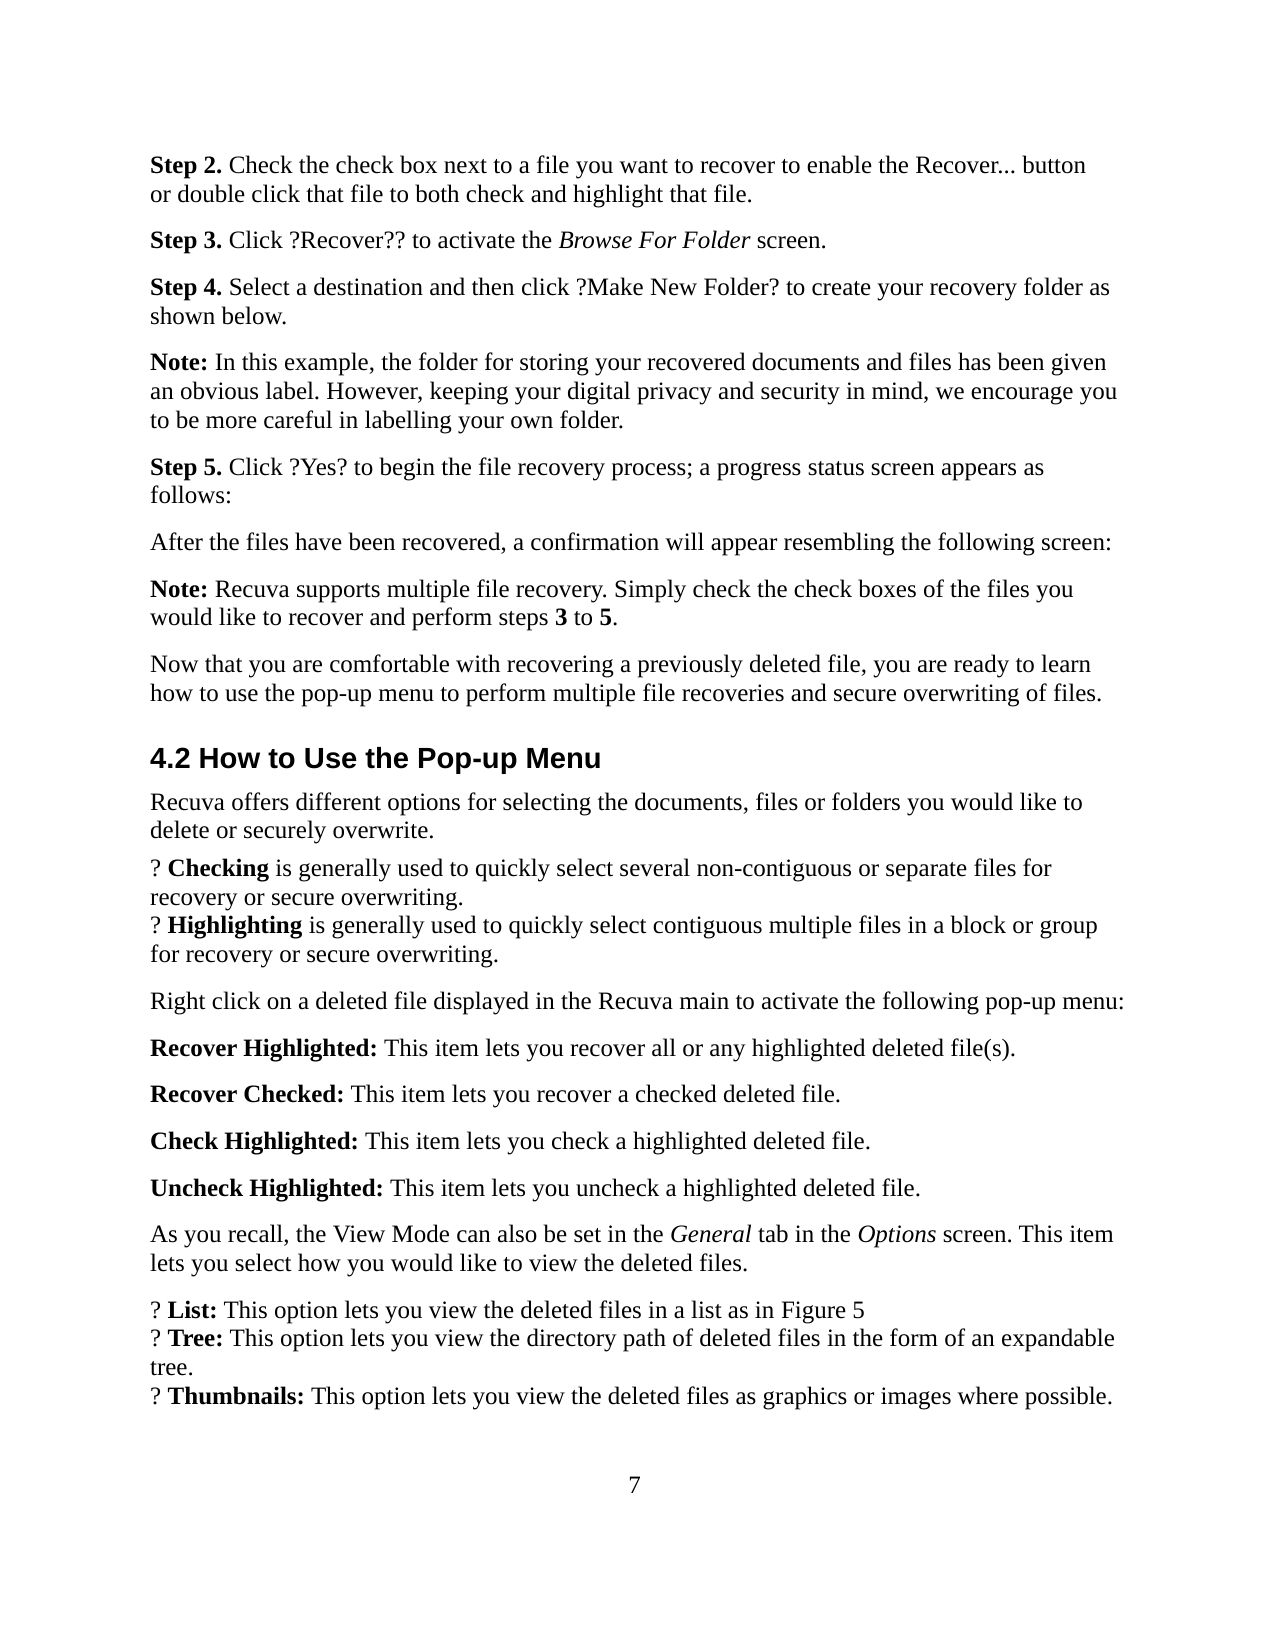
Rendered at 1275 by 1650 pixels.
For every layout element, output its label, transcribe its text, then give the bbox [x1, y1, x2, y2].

text Step 2. Check the check box next to a file you want to recover to enable the Recover... button or double click that file to both check and highlight that file. [150, 150, 1125, 207]
text Note: Recuva supports multiple file recovery. Simply check the check boxes of the files you would like to recover and perform steps 3 to 5. [150, 574, 1125, 631]
text Step 5. Click ?Yes? to begin the file recovery process; a progress status screen appears as follows: [150, 452, 1125, 509]
text Now that you are comfortable with recovering a previously deleted file, you are ready to learn how to use the pop-up menu to perform multiple file recoveries and secure overwriting of files. [150, 649, 1125, 707]
text Step 3. Click ?Recover?? to activate the Browse For Folder screen. [150, 225, 1125, 254]
text Recuva offers different options for selecting the documents, files or folders you would like to delete or securely overwrite. [150, 787, 1125, 844]
text ? Checking is generally used to quickly select several non-contiguous or separate files for recovery or secure overwriting. ? Highlighting is generally used to quickly select contiguous multiple files in a block or group for recovery or secure overwriting. [150, 853, 1125, 968]
text After the files have been recovered, a confirmation will appear resembling the following screen: [150, 527, 1125, 556]
text ? List: This option lets you view the deleted files in a list as in Figure 5 ? Tree: This option lets you view the directory path of deleted files in the form of an expandable tree. ? Thumbnails: This option lets you view the deleted files as graphics or images where possible. [150, 1295, 1125, 1410]
text Check Highlighted: This item lets you check a highlighted deleted file. [150, 1126, 1125, 1155]
text Right click on a deleted file displayed in the Recuva main to activate the following pop-up menu: [150, 986, 1125, 1015]
text Step 4. Select a destination and then click ?Make New Folder? to create your recovery folder as shown below. [150, 272, 1125, 329]
subtitle 4.2 How to Use the Pop-up Menu [150, 741, 1125, 774]
text Recover Highlighted: This item lets you recover all or any highlighted deleted file(s). [150, 1033, 1125, 1061]
text Recover Checked: This item lets you recover a checked deleted file. [150, 1079, 1125, 1108]
text Note: In this example, the folder for storing your recovered documents and files has been given an obvious label. However, keeping your digital privacy and security in mind, we encourage you to be more careful in labelling your own folder. [150, 347, 1125, 434]
text Uncheck Highlighted: This item lets you uncheck a highlighted deleted file. [150, 1173, 1125, 1201]
text As you recall, the View Mode can also be set in the General tab in the Options screen. This item lets you select how you would like to view the deleted files. [150, 1219, 1125, 1277]
